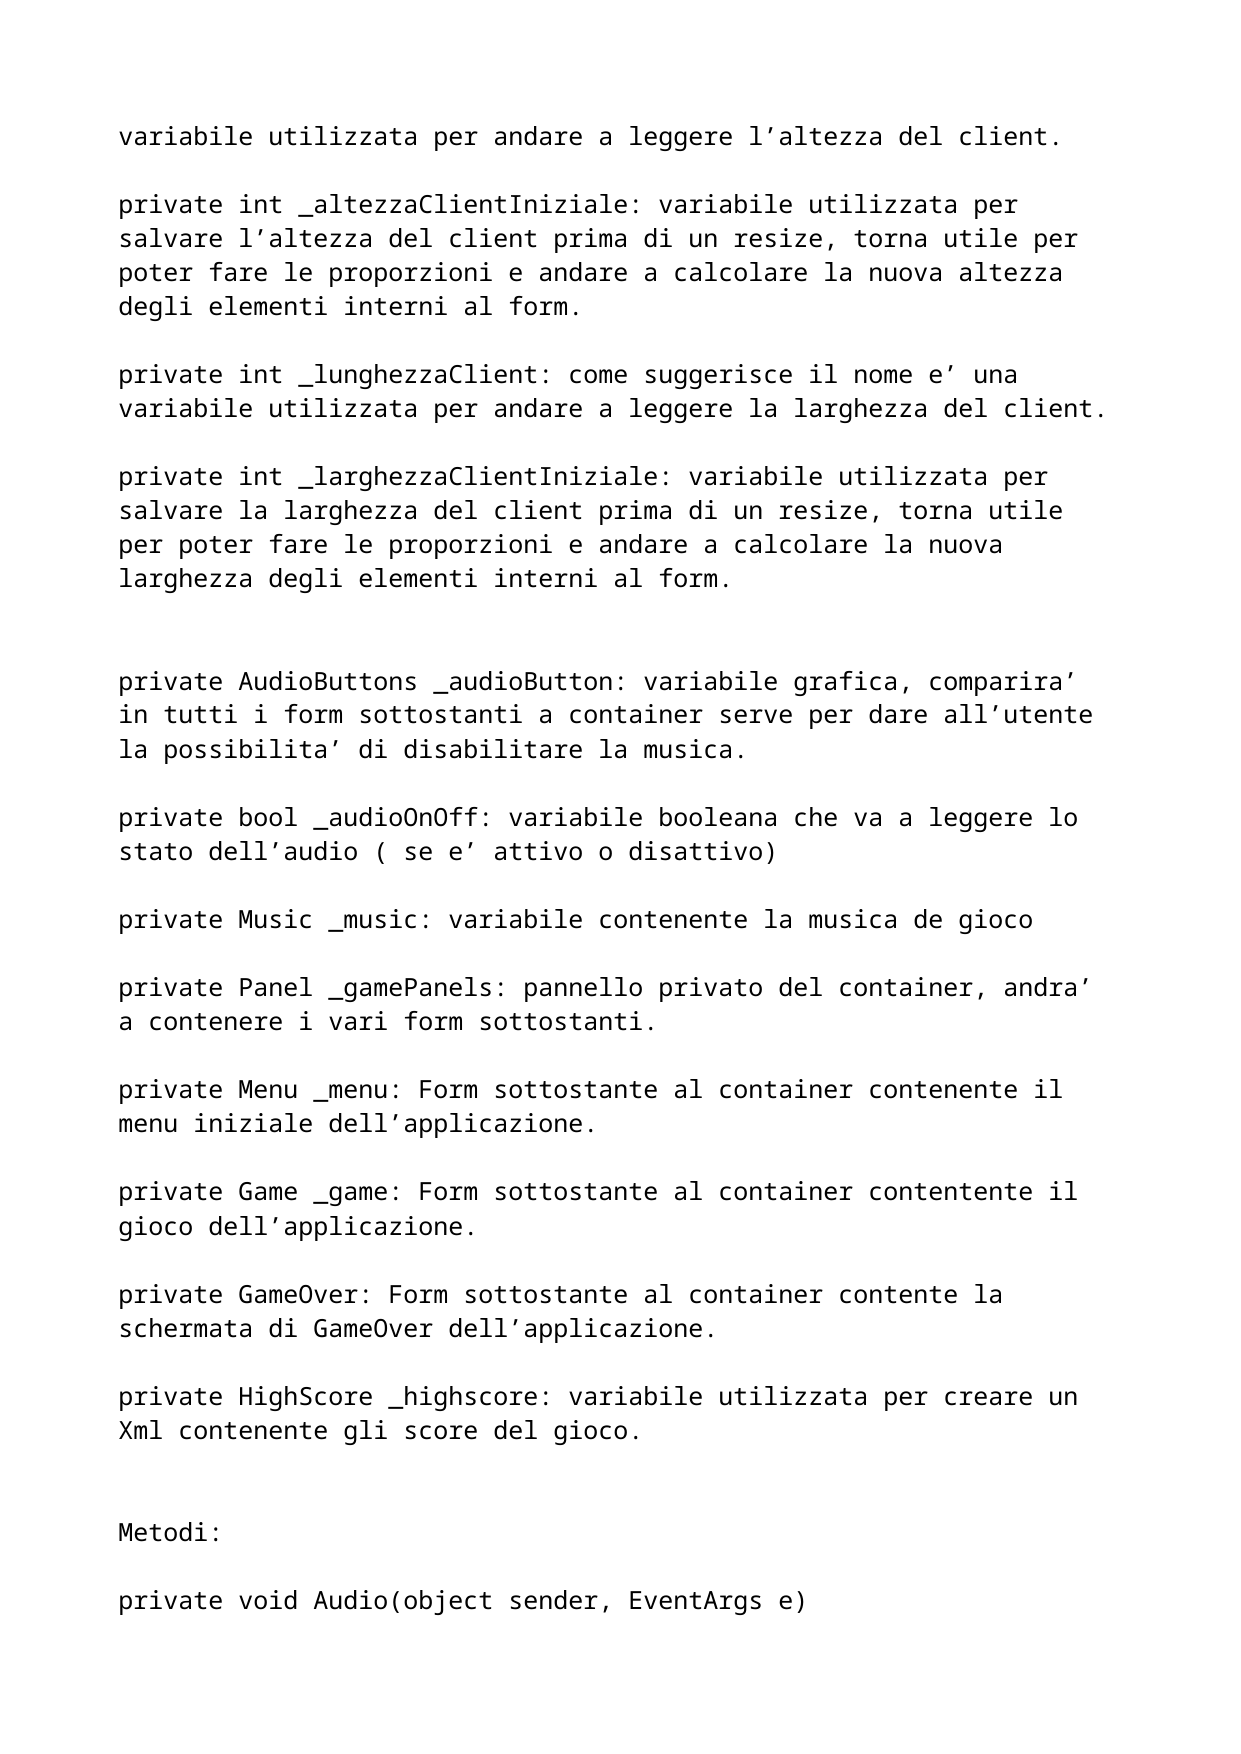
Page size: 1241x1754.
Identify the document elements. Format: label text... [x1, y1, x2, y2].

text private GameOver: Form sottostante al container contente la schermata di GameOver dell’applicazione. [118, 1276, 1122, 1344]
text variabile utilizzata per andare a leggere l’altezza del client. [118, 118, 1122, 152]
text private int _altezzaClientIniziale: variabile utilizzata per salvare l’altezza del client prima di un resize, torna utile per poter fare le proporzioni e andare a calcolare la nuova altezza degli elementi interni al form. [118, 186, 1122, 322]
text private AudioButtons _audioButton: variabile grafica, comparira’ in tutti i form sottostanti a container serve per dare all’utente la possibilita’ di disabilitare la musica. [118, 663, 1122, 765]
text private Game _game: Form sottostante al container contentente il gioco dell’applicazione. [118, 1174, 1122, 1242]
text private int _lunghezzaClient: come suggerisce il nome e’ una variabile utilizzata per andare a leggere la larghezza del client. [118, 357, 1122, 425]
text private bool _audioOnOff: variabile booleana che va a leggere lo stato dell’audio ( se e’ attivo o disattivo) [118, 799, 1122, 867]
text private HighScore _highscore: variabile utilizzata per creare un Xml contenente gli score del gioco. [118, 1378, 1122, 1447]
text Metodi: [118, 1515, 1122, 1549]
text private Panel _gamePanels: pannello privato del container, andra’ a contenere i vari form sottostanti. [118, 970, 1122, 1038]
text private int _larghezzaClientIniziale: variabile utilizzata per salvare la larghezza del client prima di un resize, torna utile per poter fare le proporzioni e andare a calcolare la nuova larghezza degli elementi interni al form. [118, 459, 1122, 595]
text private void Audio(object sender, EventArgs e) [118, 1583, 1122, 1617]
text private Menu _menu: Form sottostante al container contenente il menu iniziale dell’applicazione. [118, 1072, 1122, 1140]
text private Music _music: variabile contenente la musica de gioco [118, 902, 1122, 936]
